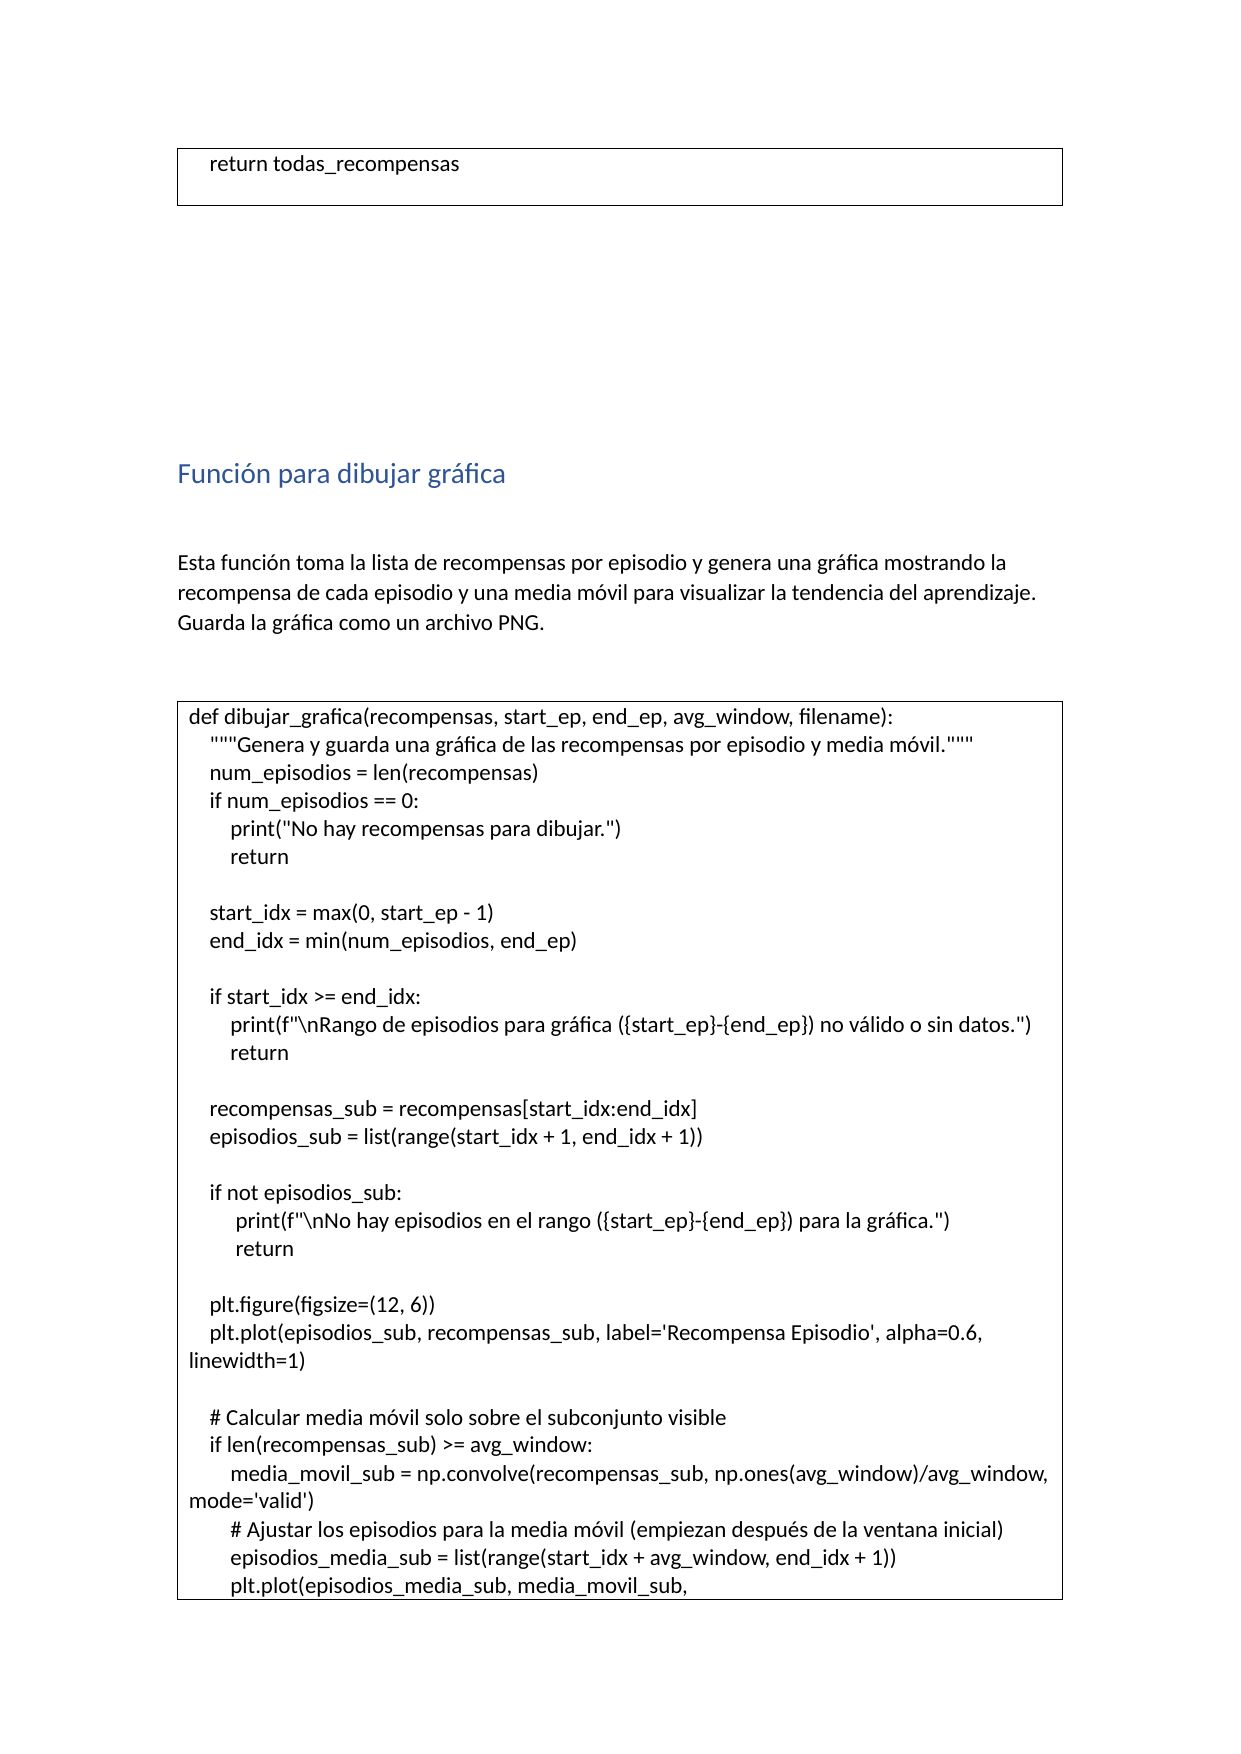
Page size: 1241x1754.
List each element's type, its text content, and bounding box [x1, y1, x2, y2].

table_header def dibujar_grafica(recompensas, start_ep, end_ep, avg_window, filename): """Genera y guarda una gráfica de las recompensas por episodio y media móvil.""" num_episodios = len(recompensas) if num_episodios == 0: print("No hay recompensas para dibujar.") return start_idx = max(0, start_ep - 1) end_idx = min(num_episodios, end_ep) if start_idx >= end_idx: print(f"\nRango de episodios para gráfica ({start_ep}-{end_ep}) no válido o sin datos.") return recompensas_sub = recompensas[start_idx:end_idx] episodios_sub = list(range(start_idx + 1, end_idx + 1)) if not episodios_sub: print(f"\nNo hay episodios en el rango ({start_ep}-{end_ep}) para la gráfica.") return plt.figure(figsize=(12, 6)) plt.plot(episodios_sub, recompensas_sub, label='Recompensa Episodio', alpha=0.6, linewidth=1) # Calcular media móvil solo sobre el subconjunto visible if len(recompensas_sub) >= avg_window: media_movil_sub = np.convolve(recompensas_sub, np.ones(avg_window)/avg_window, mode='valid') # Ajustar los episodios para la media móvil (empiezan después de la ventana inicial) episodios_media_sub = list(range(start_idx + avg_window, end_idx + 1)) plt.plot(episodios_media_sub, media_movil_sub, [178, 702, 1062, 1599]
text Esta función toma la lista de recompensas por episodio y genera una gráfica mostrando la recompensa de cada episodio y una media móvil para visualizar la tendencia del aprendizaje. Guarda la gráfica como un archivo PNG. [177, 548, 1063, 636]
table_header return todas_recompensas [178, 149, 1062, 205]
subtitle Función para dibujar gráfica [177, 455, 1063, 491]
